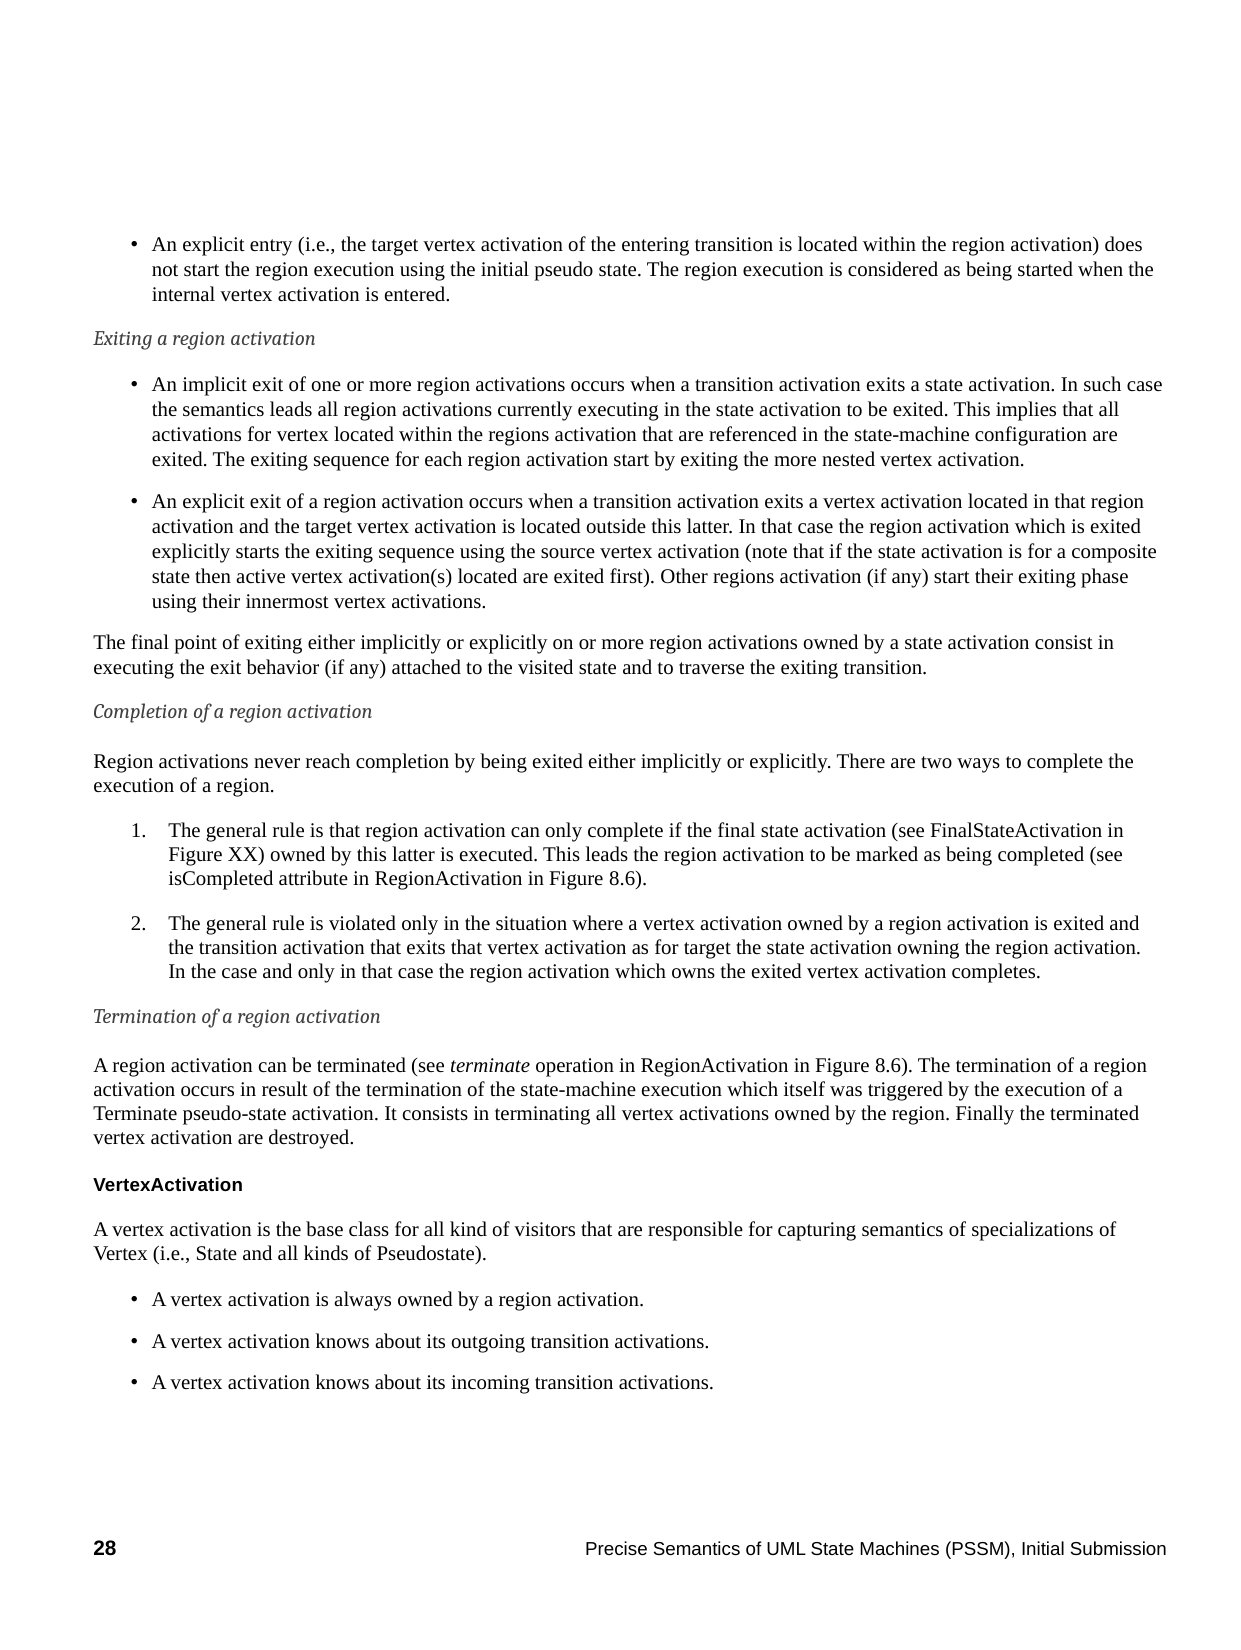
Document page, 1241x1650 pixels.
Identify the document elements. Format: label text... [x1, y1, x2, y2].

text A region activation can be terminated (see terminate operation in RegionActivation in Figure 8.6). The termination of a region activation occurs in result of the termination of the state-machine execution which itself was triggered by the execution of a Terminate pseudo-state activation. It consists in terminating all vertex activations owned by the region. Finally the terminated vertex activation are destroyed. [93, 1053, 1164, 1149]
text Region activations never reach completion by being exited either implicitly or explicitly. There are two ways to complete the execution of a region. [93, 749, 1164, 797]
subtitle Exiting a region activation [93, 327, 1164, 351]
text A vertex activation is the base class for all kind of visitors that are responsible for capturing semantics of specializations of Vertex (i.e., State and all kinds of Pseudostate). [93, 1217, 1164, 1265]
list The general rule is violated only in the situation where a vertex activation owned by a region activation is exited and the transition activation that exits that vertex activation as for target the state activation owning the region activation. In the case and only in that case the region activation which owns the exited vertex activation completes. [131, 911, 1164, 983]
list An implicit exit of one or more region activations occurs when a transition activation exits a state activation. In such case the semantics leads all region activations currently executing in the state activation to be exited. This implies that all activations for vertex located within the regions activation that are referenced in the state-machine configuration are exited. The exiting sequence for each region activation start by exiting the more nested vertex activation. [131, 371, 1164, 471]
list A vertex activation is always owned by a region activation. [131, 1286, 1164, 1311]
subtitle Termination of a region activation [93, 1004, 1164, 1028]
list A vertex activation knows about its outgoing transition activations. [131, 1328, 1164, 1353]
list The general rule is that region activation can only complete if the final state activation (see FinalStateActivation in Figure XX) owned by this latter is executed. This leads the region activation to be marked as being completed (see isCompleted attribute in RegionActivation in Figure 8.6). [131, 818, 1164, 890]
list A vertex activation knows about its incoming transition activations. [131, 1369, 1164, 1394]
list An explicit entry (i.e., the target vertex activation of the entering transition is located within the region activation) does not start the region execution using the initial pseudo state. The region execution is considered as being started when the internal vertex activation is entered. [131, 231, 1164, 306]
list An explicit exit of a region activation occurs when a transition activation exits a vertex activation located in that region activation and the target vertex activation is located outside this latter. In that case the region activation which is exited explicitly starts the exiting sequence using the source vertex activation (note that if the state activation is for a composite state then active vertex activation(s) located are exited first). Other regions activation (if any) start their exiting phase using their innermost vertex activations. [131, 488, 1164, 613]
subtitle VertexActivation [93, 1174, 1164, 1196]
text The final point of exiting either implicitly or explicitly on or more region activations owned by a state activation consist in executing the exit behavior (if any) attached to the visited state and to traverse the exiting transition. [93, 629, 1164, 679]
subtitle Completion of a region activation [93, 700, 1164, 724]
